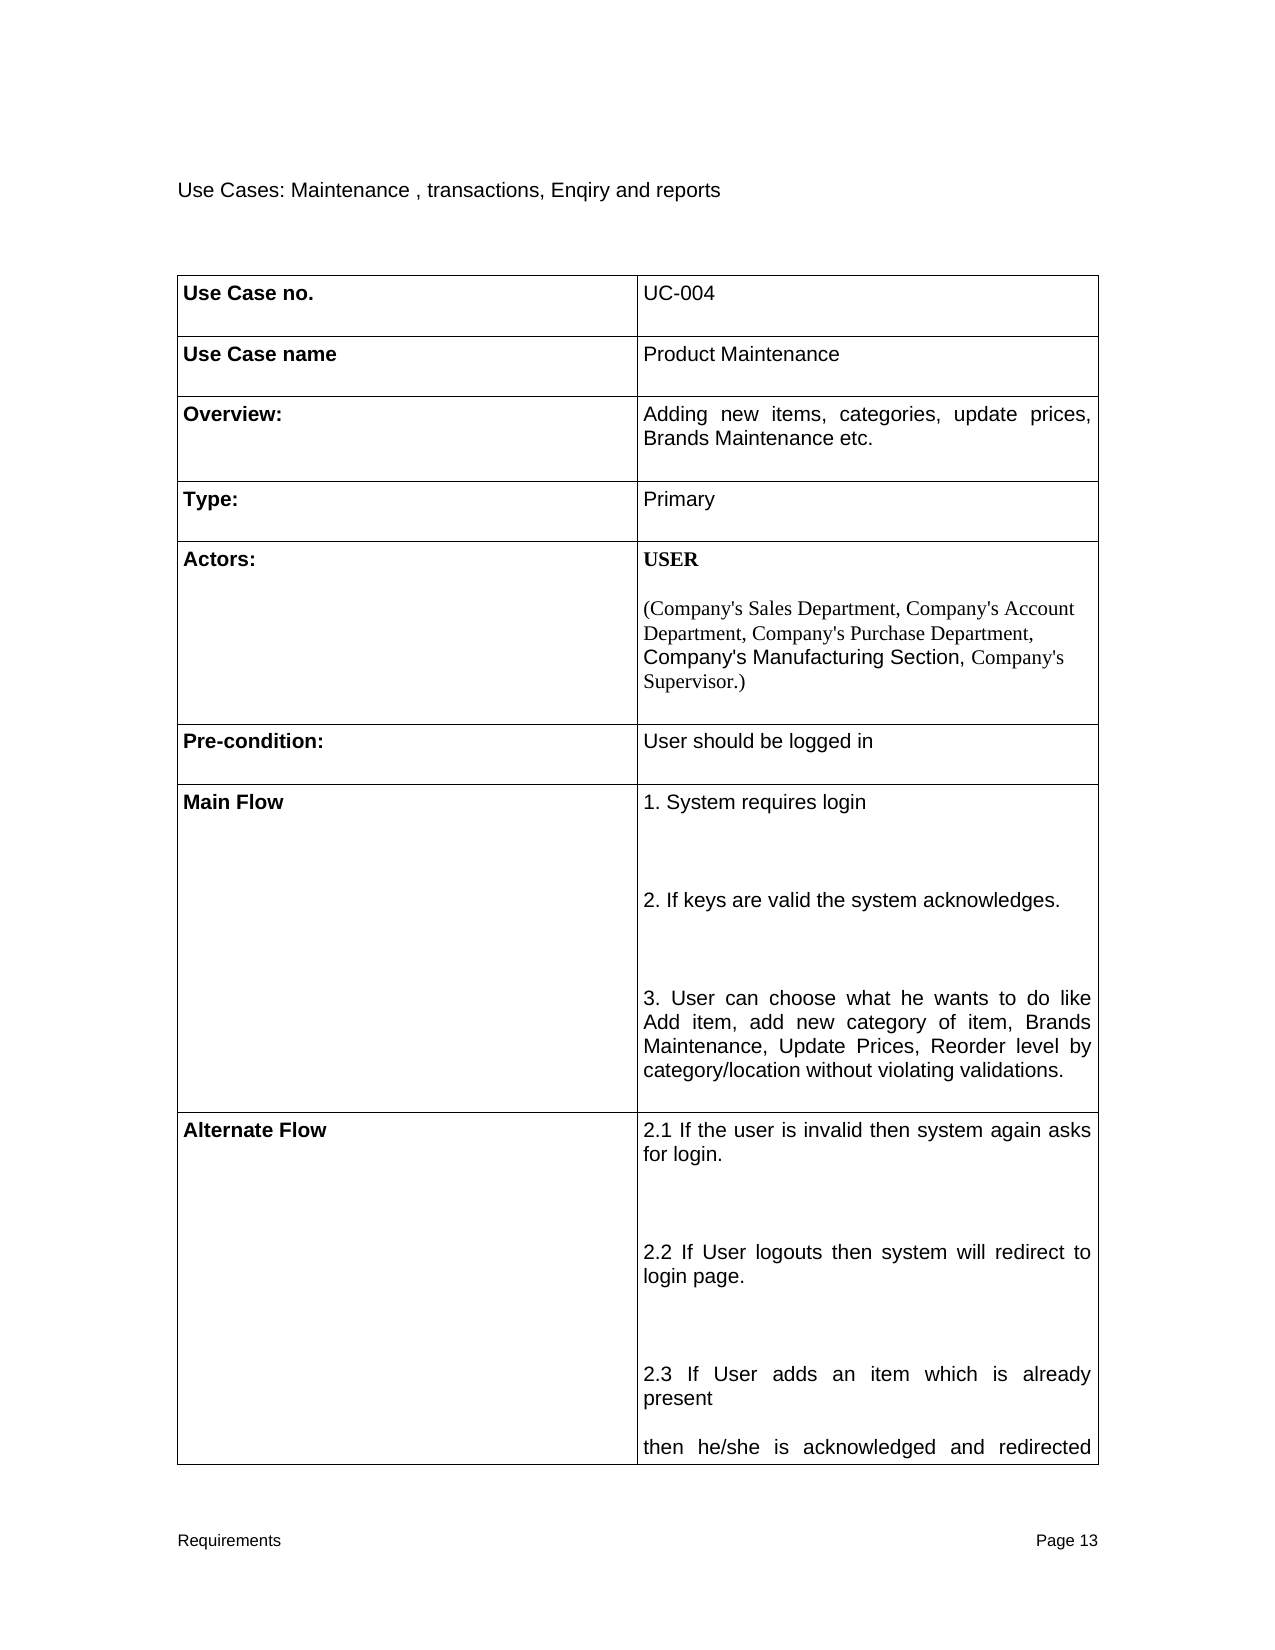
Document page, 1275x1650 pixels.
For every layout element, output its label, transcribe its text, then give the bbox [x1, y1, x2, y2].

table_cell Alternate Flow [178, 1113, 637, 1464]
table_cell Pre-condition: [178, 725, 637, 784]
table_cell 2.1 If the user is invalid then system again asks for login. 2.2 If User logouts then system will redirect to login page. 2.3 If User adds an item which is already present then he/she is acknowledged and redirected [638, 1113, 1098, 1464]
table_header UC-004 [638, 276, 1098, 336]
table_cell Type: [178, 482, 637, 541]
table_cell Actors: [178, 542, 637, 723]
table_cell Use Case name [178, 337, 637, 396]
table_cell 1. System requires login 2. If keys are valid the system acknowledges. 3. User can choose what he wants to do like Add item, add new category of item, Brands Maintenance, Update Prices, Reorder level by category/location without violating validations. [638, 785, 1098, 1112]
table_cell USER (Company's Sales Department, Company's Account Department, Company's Purchase Department, Company's Manufacturing Section, Company's Supervisor.) [638, 542, 1098, 723]
table_cell Main Flow [178, 785, 637, 1112]
table_header Use Case no. [178, 276, 637, 336]
table_cell Adding new items, categories, update prices, Brands Maintenance etc. [638, 397, 1098, 481]
table_cell Product Maintenance [638, 337, 1098, 396]
table_cell User should be logged in [638, 725, 1098, 784]
text Use Cases: Maintenance , transactions, Enqiry and reports [177, 177, 1098, 201]
table_cell Primary [638, 482, 1098, 541]
table_cell Overview: [178, 397, 637, 481]
